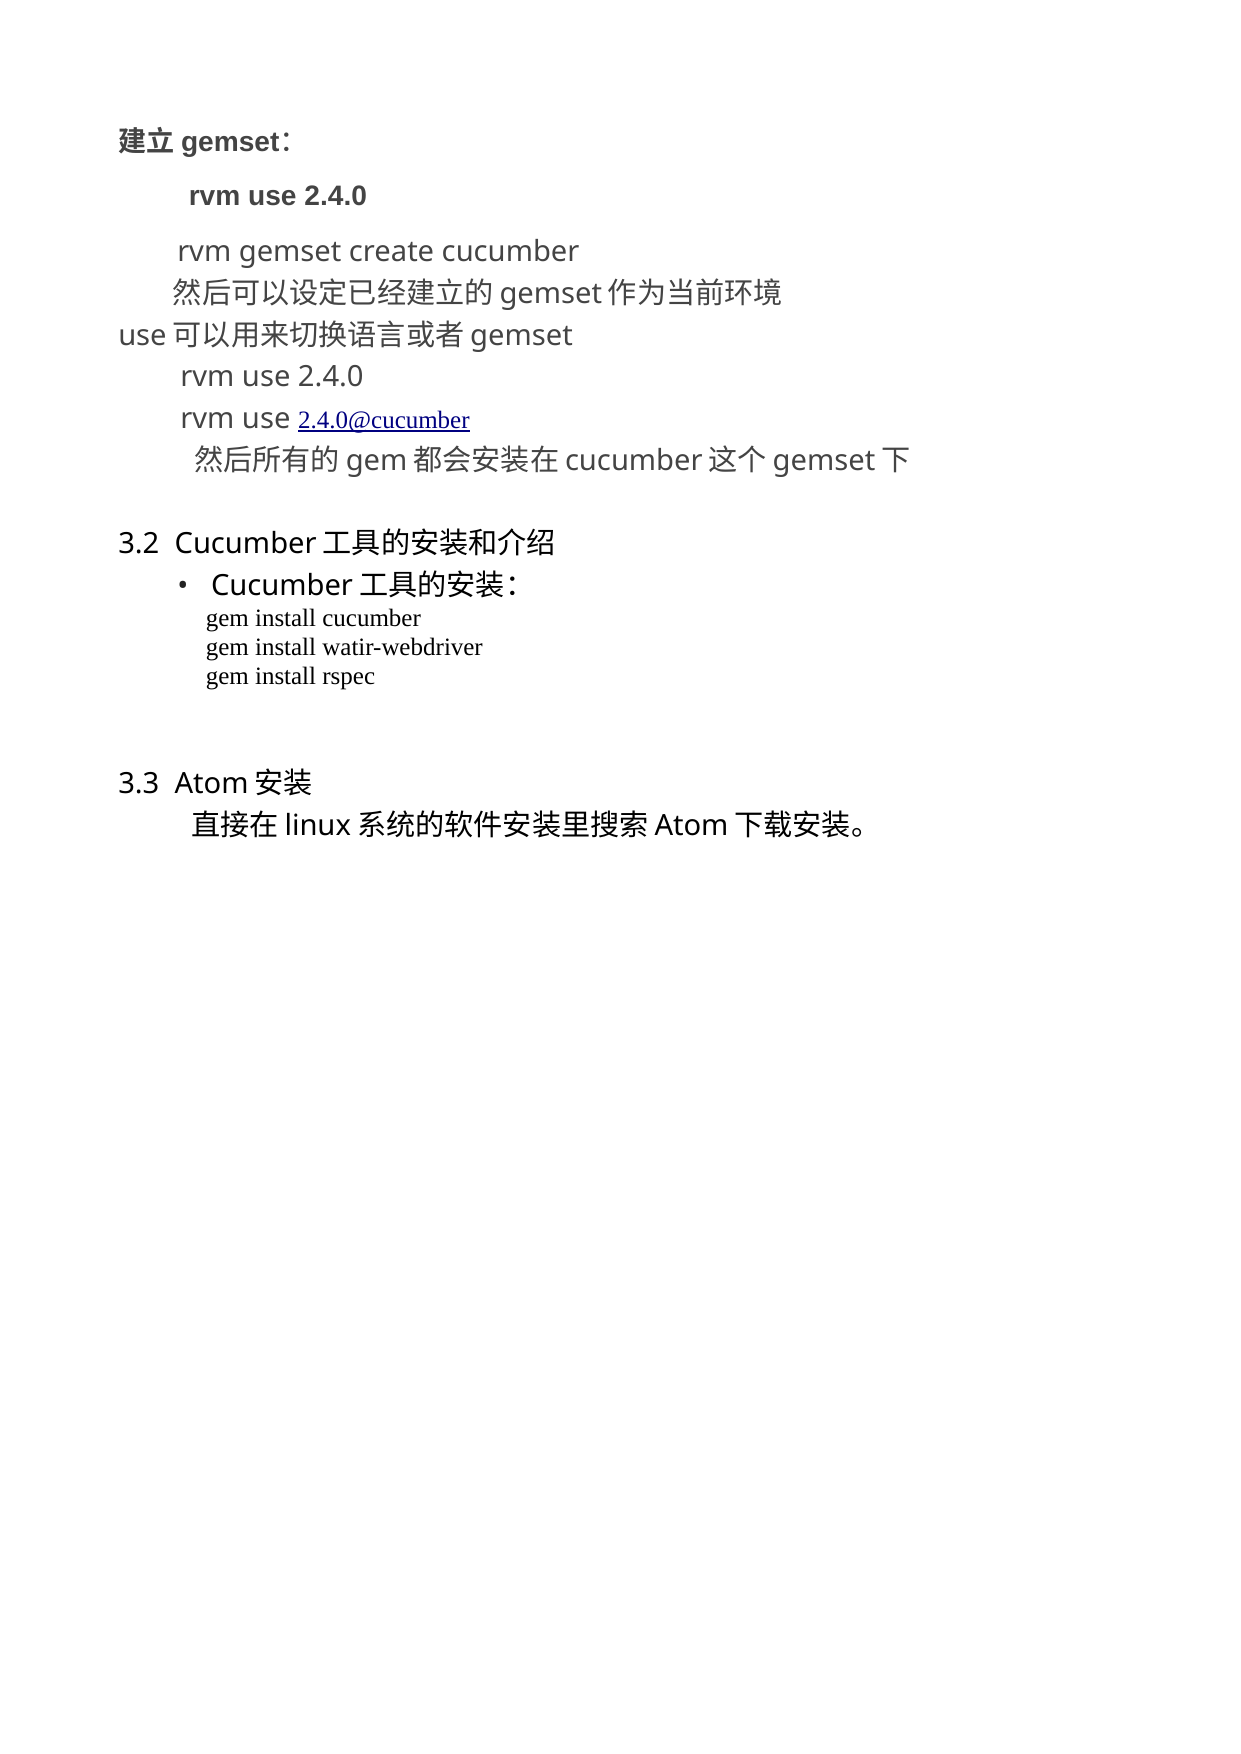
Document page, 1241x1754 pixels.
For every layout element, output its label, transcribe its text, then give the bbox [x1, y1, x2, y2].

text 然后可以设定已经建立的gemset作为当前环境 [118, 270, 1122, 312]
subtitle 建立 gemset： [118, 118, 1122, 160]
text rvm use 2.4.0@cucumber [118, 395, 1122, 437]
text rvm use 2.4.0 [118, 172, 1122, 214]
text gem install cucumber [118, 603, 1122, 632]
text rvm use 2.4.0 [118, 353, 1122, 395]
text 直接在linux系统的软件安装里搜索Atom下载安装。 [118, 802, 1122, 843]
text rvm gemset create cucumber [118, 228, 1122, 270]
text gem install rspec [118, 661, 1122, 690]
text use可以用来切换语言或者gemset [118, 312, 1122, 353]
text • Cucumber工具的安装： [118, 562, 1122, 603]
text gem install watir-webdriver [118, 632, 1122, 661]
text 3.2 Cucumber工具的安装和介绍 [118, 520, 1122, 562]
text 3.3 Atom安装 [118, 760, 1122, 802]
text 然后所有的gem都会安装在cucumber这个gemset下 [118, 437, 1122, 478]
